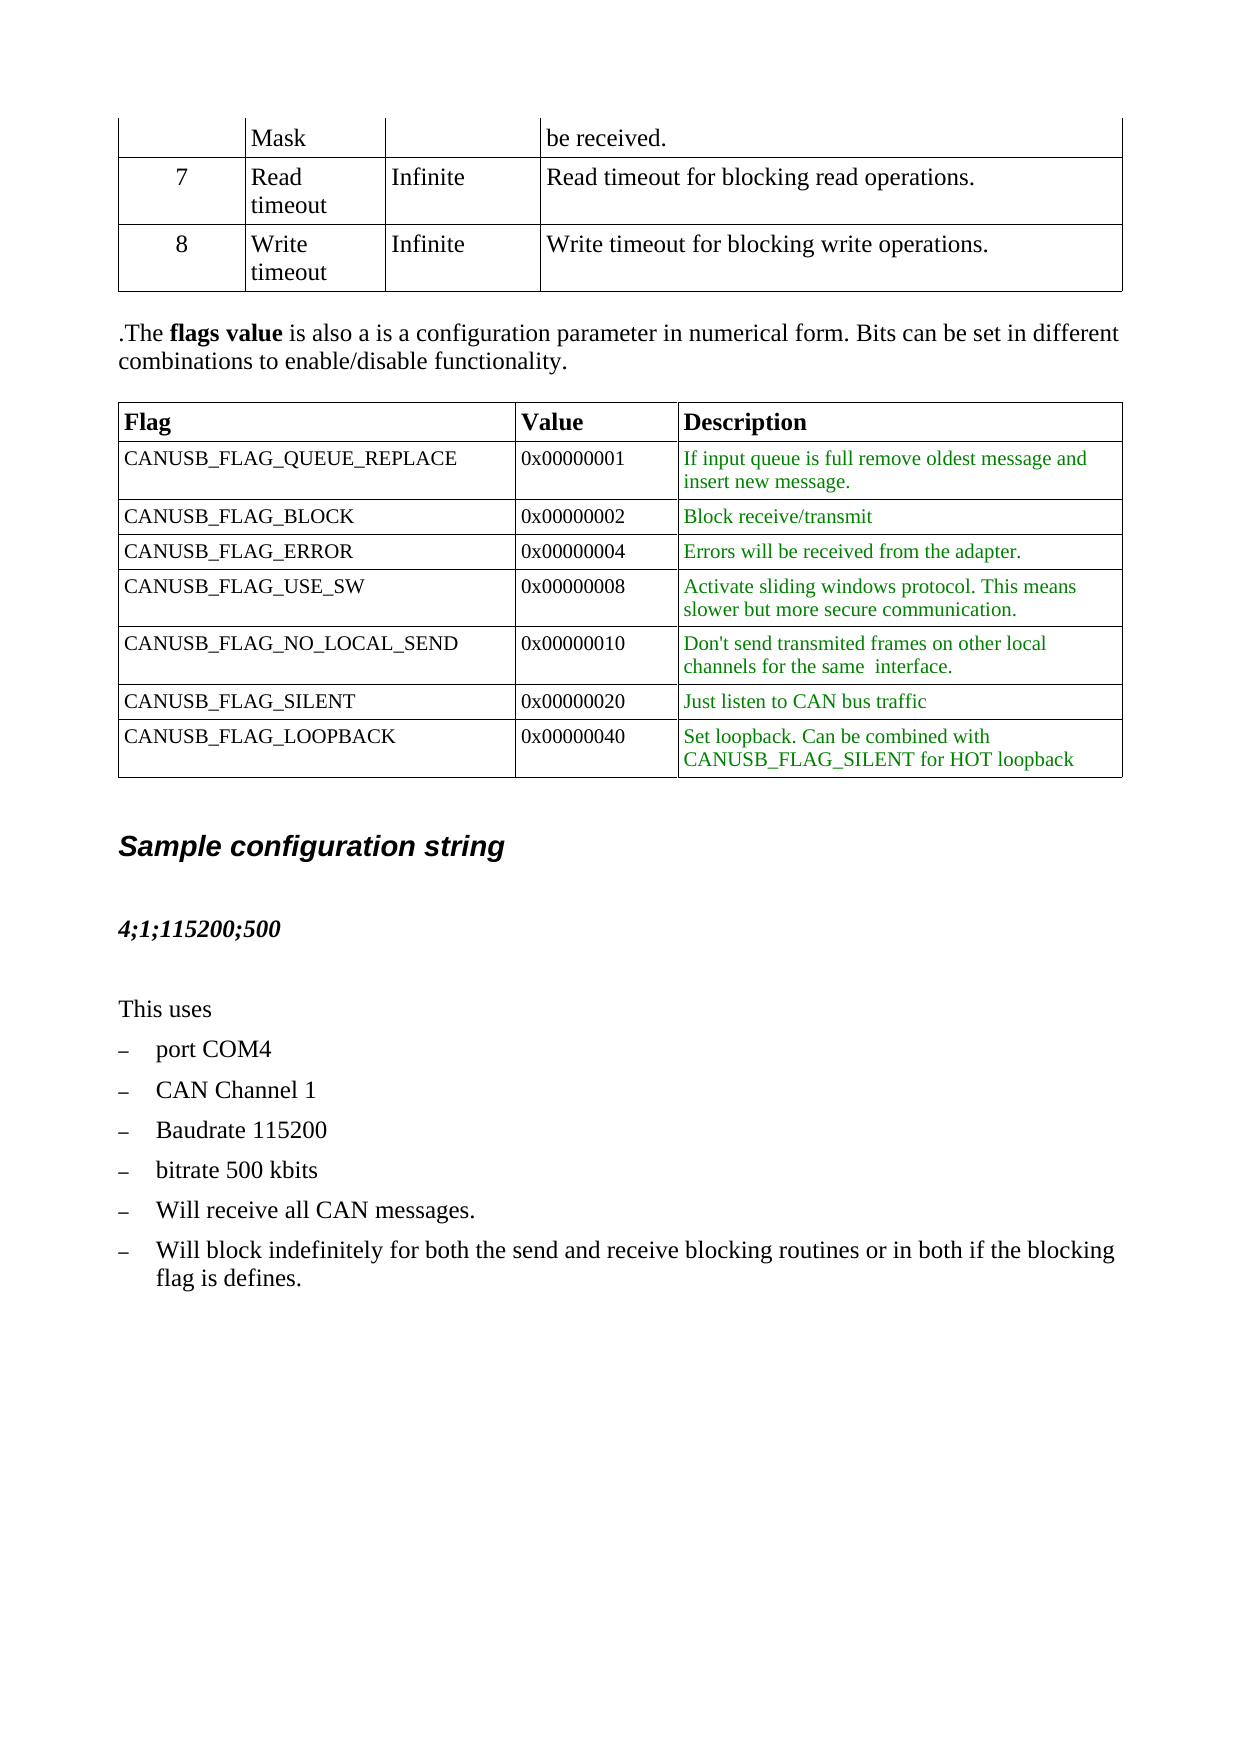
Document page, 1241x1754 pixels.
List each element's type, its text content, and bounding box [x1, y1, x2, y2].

table_cell Just listen to CAN bus traffic [679, 685, 1122, 719]
table_header Flag [119, 403, 515, 441]
table_cell 7 [119, 158, 245, 224]
table_cell Write timeout [246, 225, 385, 291]
table_cell [386, 118, 540, 157]
table_cell Infinite [386, 158, 540, 224]
table_cell Activate sliding windows protocol. This means slower but more secure communication. [679, 570, 1122, 626]
list Will receive all CAN messages. [118, 1196, 1122, 1224]
table_cell Errors will be received from the adapter. [679, 535, 1122, 569]
table_cell Write timeout for blocking write operations. [541, 225, 1122, 291]
table_cell Infinite [386, 225, 540, 291]
table_cell CANUSB_FLAG_ERROR [119, 535, 515, 569]
table_cell 0x00000004 [516, 535, 677, 569]
table_cell [119, 118, 245, 157]
subtitle Sample configuration string [118, 829, 1122, 862]
table_cell CANUSB_FLAG_BLOCK [119, 500, 515, 534]
table_cell Read timeout [246, 158, 385, 224]
text This uses [118, 995, 1122, 1023]
list port COM4 [118, 1036, 1122, 1063]
list bitrate 500 kbits [118, 1156, 1122, 1184]
table_cell Read timeout for blocking read operations. [541, 158, 1122, 224]
table_cell 0x00000040 [516, 720, 677, 777]
table_cell 0x00000001 [516, 442, 677, 499]
list CAN Channel 1 [118, 1076, 1122, 1103]
list Will block indefinitely for both the send and receive blocking routines or in both if the blocking flag is defines. [118, 1237, 1122, 1292]
table_header Description [679, 403, 1122, 441]
table_cell CANUSB_FLAG_SILENT [119, 685, 515, 719]
table_cell CANUSB_FLAG_LOOPBACK [119, 720, 515, 777]
table_cell 0x00000020 [516, 685, 677, 719]
table_cell Mask [246, 118, 385, 157]
table_cell 0x00000010 [516, 627, 677, 684]
table_cell 0x00000002 [516, 500, 677, 534]
text .The flags value is also a is a configuration parameter in numerical form. Bits can be set in different combinations to enable/disable functionality. [118, 319, 1122, 374]
table_cell Block receive/transmit [679, 500, 1122, 534]
table_cell 8 [119, 225, 245, 291]
table_header Value [516, 403, 677, 441]
table_cell Set loopback. Can be combined with CANUSB_FLAG_SILENT for HOT loopback [679, 720, 1122, 777]
table_cell 0x00000008 [516, 570, 677, 626]
list Baudrate 115200 [118, 1116, 1122, 1144]
table_cell If input queue is full remove oldest message and insert new message. [679, 442, 1122, 499]
text 4;1;115200;500 [118, 915, 1122, 943]
table_cell CANUSB_FLAG_USE_SW [119, 570, 515, 626]
table_cell Don't send transmited frames on other local channels for the same interface. [679, 627, 1122, 684]
table_cell be received. [541, 118, 1122, 157]
table_cell CANUSB_FLAG_QUEUE_REPLACE [119, 442, 515, 499]
table_cell CANUSB_FLAG_NO_LOCAL_SEND [119, 627, 515, 684]
